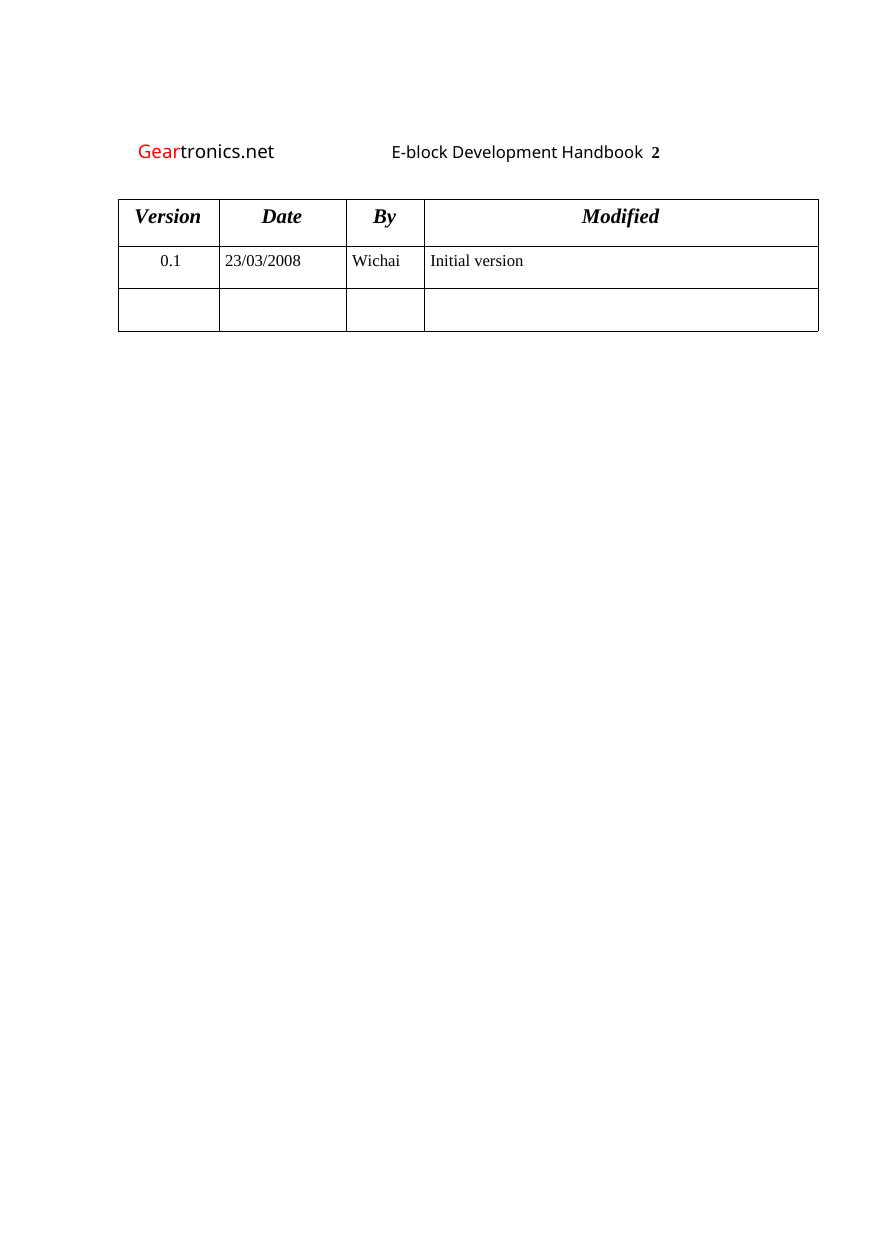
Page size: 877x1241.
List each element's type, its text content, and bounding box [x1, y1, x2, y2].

table_header Version [119, 200, 219, 246]
table_cell [425, 289, 818, 331]
table_cell [119, 289, 219, 331]
table_cell Wichai [347, 247, 424, 288]
table_header By [347, 200, 424, 246]
table_header Modified [425, 200, 818, 246]
table_cell Initial version [425, 247, 818, 288]
table_cell 23/03/2008 [220, 247, 346, 288]
table_cell [220, 289, 346, 331]
table_header Date [220, 200, 346, 246]
table_cell 0.1 [119, 247, 219, 288]
table_cell [347, 289, 424, 331]
